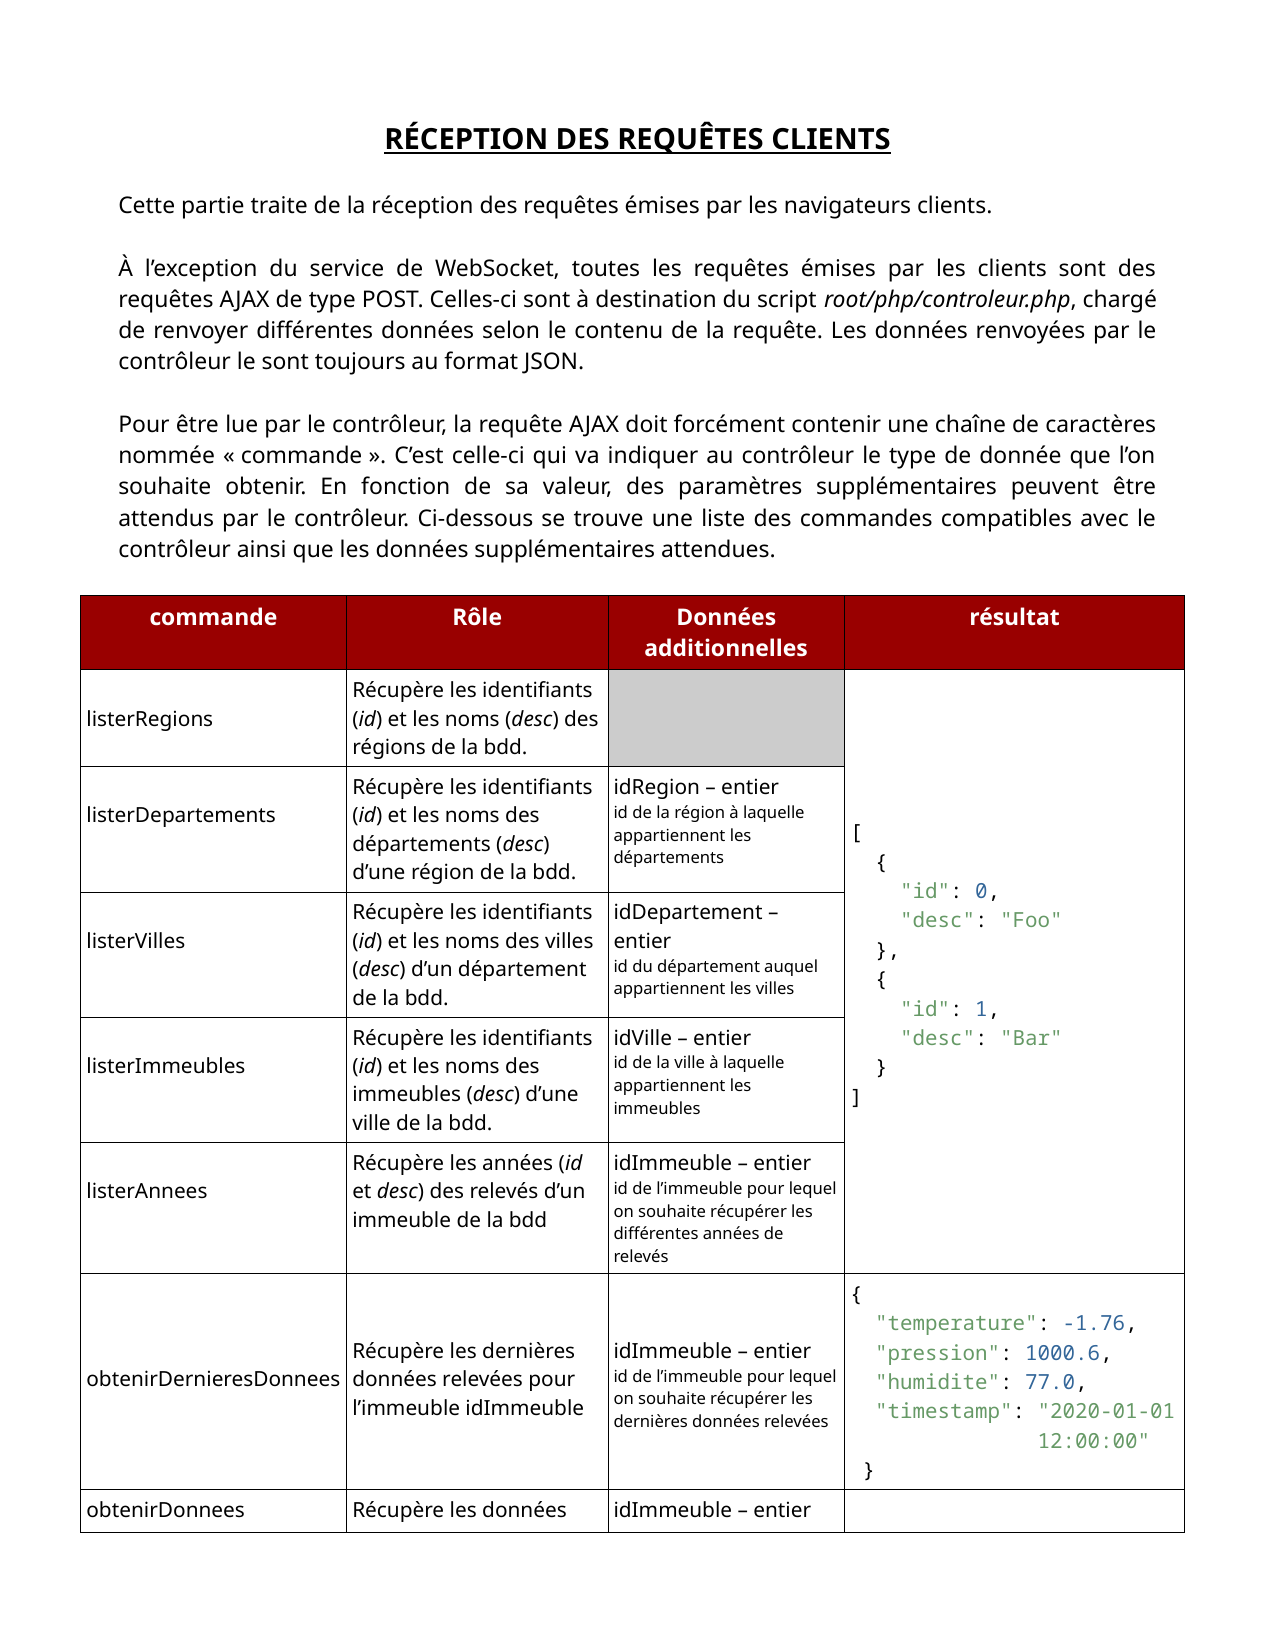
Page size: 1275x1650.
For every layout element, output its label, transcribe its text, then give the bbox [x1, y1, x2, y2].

table_cell idRegion – entier id de la région à laquelle appartiennent les départements [609, 767, 844, 892]
table_cell Récupère les années (id et desc) des relevés d’un immeuble de la bdd [347, 1143, 608, 1273]
table_cell Récupère les identifiants (id) et les noms (desc) des régions de la bdd. [347, 670, 608, 766]
table_cell listerRegions [81, 670, 346, 766]
text RÉCEPTION DES REQUÊTES CLIENTS [118, 118, 1157, 158]
table_cell idImmeuble – entier [609, 1490, 844, 1532]
table_header résultat [845, 596, 1184, 669]
table_header commande [81, 596, 346, 669]
table_cell obtenirDonnees [81, 1490, 346, 1532]
table_cell obtenirDernieresDonnees [81, 1274, 346, 1489]
text Pour être lue par le contrôleur, la requête AJAX doit forcément contenir une chaîne de caractères nommée « commande ». C’est celle-ci qui va indiquer au contrôleur le type de donnée que l’on souhaite obtenir. En fonction de sa valeur, des paramètres supplémentaires peuvent être attendus par le contrôleur. Ci-dessous se trouve une liste des commandes compatibles avec le contrôleur ainsi que les données supplémentaires attendues. [118, 408, 1157, 564]
table_cell listerDepartements [81, 767, 346, 892]
table_cell listerAnnees [81, 1143, 346, 1273]
table_cell idImmeuble – entier id de l’immeuble pour lequel on souhaite récupérer les dernières données relevées [609, 1274, 844, 1489]
table_cell listerImmeubles [81, 1018, 346, 1142]
table_cell Récupère les données [347, 1490, 608, 1532]
text À l’exception du service de WebSocket, toutes les requêtes émises par les clients sont des requêtes AJAX de type POST. Celles-ci sont à destination du script root/php/controleur.php, chargé de renvoyer différentes données selon le contenu de la requête. Les données renvoyées par le contrôleur le sont toujours au format JSON. [118, 252, 1157, 377]
table_cell Récupère les identifiants (id) et les noms des immeubles (desc) d’une ville de la bdd. [347, 1018, 608, 1142]
table_cell idImmeuble – entier id de l’immeuble pour lequel on souhaite récupérer les différentes années de relevés [609, 1143, 844, 1273]
table_cell Récupère les identifiants (id) et les noms des villes (desc) d’un département de la bdd. [347, 893, 608, 1017]
table_cell idVille – entier id de la ville à laquelle appartiennent les immeubles [609, 1018, 844, 1142]
table_cell [845, 1490, 1184, 1532]
table_cell Récupère les identifiants (id) et les noms des départements (desc) d’une région de la bdd. [347, 767, 608, 892]
table_cell Récupère les dernières données relevées pour l’immeuble idImmeuble [347, 1274, 608, 1489]
table_cell idDepartement – entier id du département auquel appartiennent les villes [609, 893, 844, 1017]
table_header Rôle [347, 596, 608, 669]
table_cell { "temperature": -1.76, "pression": 1000.6, "humidite": 77.0, "timestamp": "2020-01-01 12:00:00" } [845, 1274, 1184, 1489]
table_cell [ { "id": 0, "desc": "Foo" }, { "id": 1, "desc": "Bar" } ] [845, 670, 1184, 1273]
table_cell [609, 670, 844, 766]
table_header Données additionnelles [609, 596, 844, 669]
text Cette partie traite de la réception des requêtes émises par les navigateurs clients. [118, 189, 1157, 220]
table_cell listerVilles [81, 893, 346, 1017]
